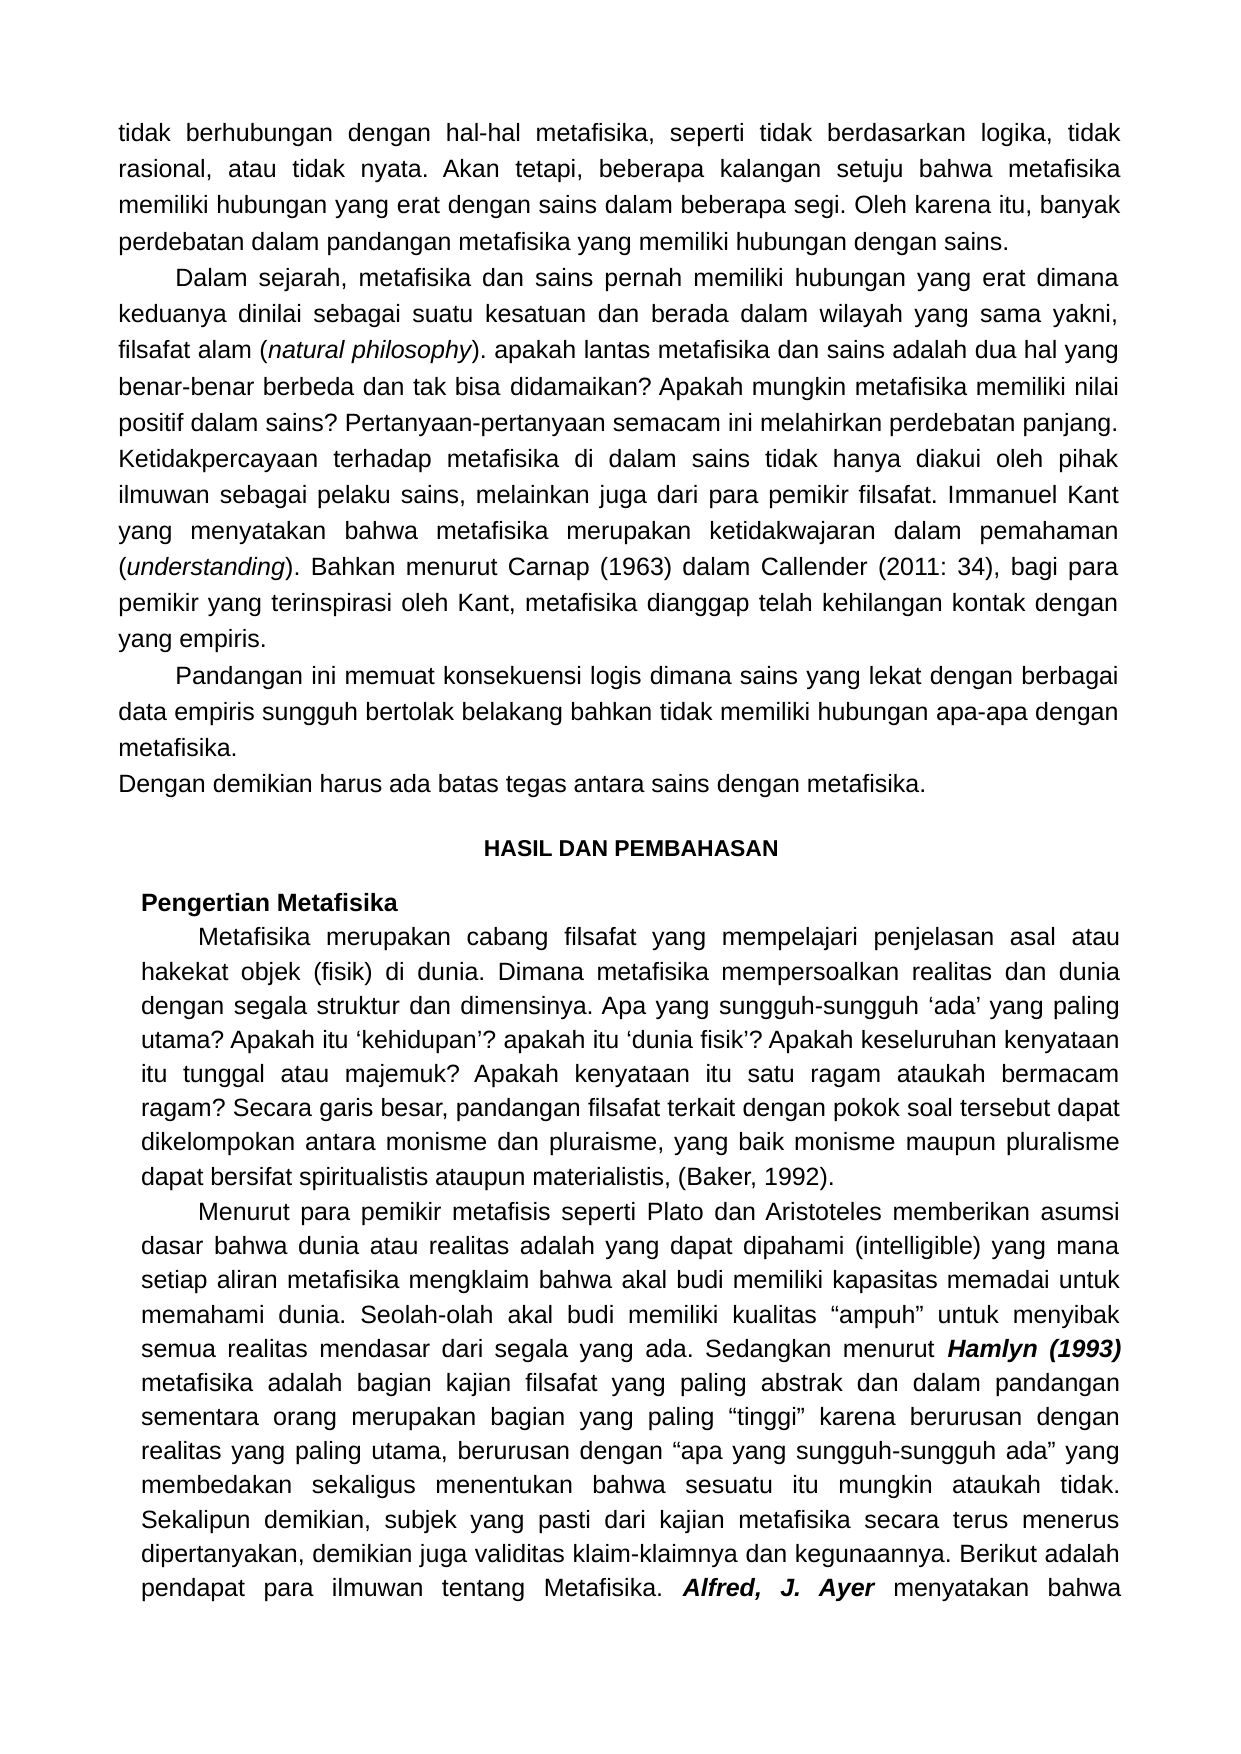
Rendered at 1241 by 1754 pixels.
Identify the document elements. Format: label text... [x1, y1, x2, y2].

text Pengertian Metafisika [141, 887, 1122, 916]
text Pandangan ini memuat konsekuensi logis dimana sains yang lekat dengan berbagai data empiris sungguh bertolak belakang bahkan tidak memiliki hubungan apa-apa dengan metafisika. [118, 661, 1120, 762]
text tidak berhubungan dengan hal-hal metafisika, seperti tidak berdasarkan logika, tidak rasional, atau tidak nyata. Akan tetapi, beberapa kalangan setuju bahwa metafisika memiliki hubungan yang erat dengan sains dalam beberapa segi. Oleh karena itu, banyak perdebatan dalam pandangan metafisika yang memiliki hubungan dengan sains. [118, 118, 1122, 255]
text Metafisika merupakan cabang filsafat yang mempelajari penjelasan asal atau hakekat objek (fisik) di dunia. Dimana metafisika mempersoalkan realitas dan dunia dengan segala struktur dan dimensinya. Apa yang sungguh-sungguh ‘ada’ yang paling utama? Apakah itu ‘kehidupan’? apakah itu ‘dunia fisik’? Apakah keseluruhan kenyataan itu tunggal atau majemuk? Apakah kenyataan itu satu ragam ataukah bermacam ragam? Secara garis besar, pandangan filsafat terkait dengan pokok soal tersebut dapat dikelompokan antara monisme dan pluraisme, yang baik monisme maupun pluralisme dapat bersifat spiritualistis ataupun materialistis, (Baker, 1992). [141, 922, 1121, 1190]
text Dalam sejarah, metafisika dan sains pernah memiliki hubungan yang erat dimana keduanya dinilai sebagai suatu kesatuan dan berada dalam wilayah yang sama yakni, filsafat alam (natural philosophy). apakah lantas metafisika dan sains adalah dua hal yang benar-benar berbeda dan tak bisa didamaikan? Apakah mungkin metafisika memiliki nilai positif dalam sains? Pertanyaan-pertanyaan semacam ini melahirkan perdebatan panjang. Ketidakpercayaan terhadap metafisika di dalam sains tidak hanya diakui oleh pihak ilmuwan sebagai pelaku sains, melainkan juga dari para pemikir filsafat. Immanuel Kant yang menyatakan bahwa metafisika merupakan ketidakwajaran dalam pemahaman (understanding). Bahkan menurut Carnap (1963) dalam Callender (2011: 34), bagi para pemikir yang terinspirasi oleh Kant, metafisika dianggap telah kehilangan kontak dengan yang empiris. [118, 263, 1120, 653]
text HASIL DAN PEMBAHASAN [118, 835, 1144, 862]
text Dengan demikian harus ada batas tegas antara sains dengan metafisika. [118, 769, 1120, 798]
text Menurut para pemikir metafisis seperti Plato dan Aristoteles memberikan asumsi dasar bahwa dunia atau realitas adalah yang dapat dipahami (intelligible) yang mana setiap aliran metafisika mengklaim bahwa akal budi memiliki kapasitas memadai untuk memahami dunia. Seolah-olah akal budi memiliki kualitas “ampuh” untuk menyibak semua realitas mendasar dari segala yang ada. Sedangkan menurut Hamlyn (1993) metafisika adalah bagian kajian filsafat yang paling abstrak dan dalam pandangan sementara orang merupakan bagian yang paling “tinggi” karena berurusan dengan realitas yang paling utama, berurusan dengan “apa yang sungguh-sungguh ada” yang membedakan sekaligus menentukan bahwa sesuatu itu mungkin ataukah tidak. Sekalipun demikian, subjek yang pasti dari kajian metafisika secara terus menerus dipertanyakan, demikian juga validitas klaim-klaimnya dan kegunaannya. Berikut adalah pendapat para ilmuwan tentang Metafisika. Alfred, J. Ayer menyatakan bahwa [141, 1197, 1121, 1602]
